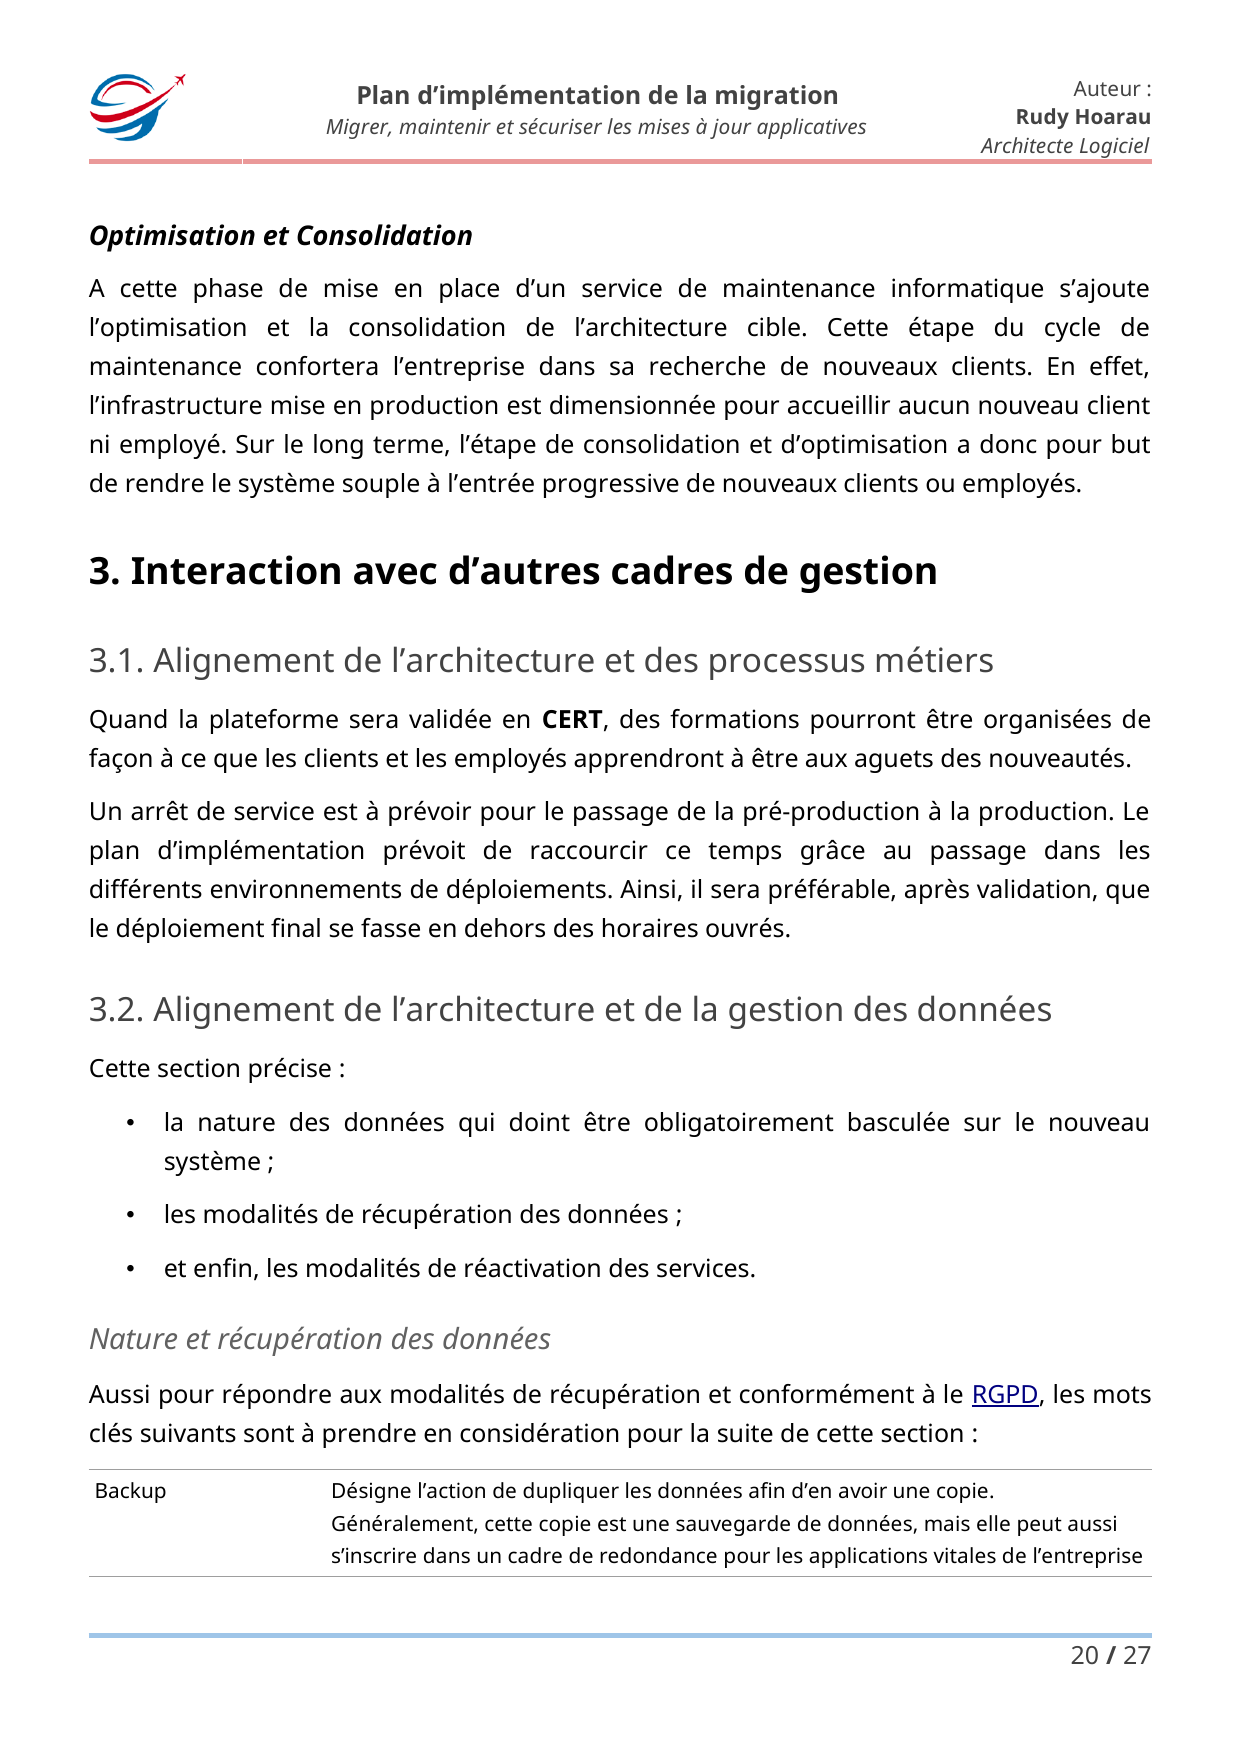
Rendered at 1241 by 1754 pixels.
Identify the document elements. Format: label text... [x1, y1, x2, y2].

subtitle 3. Interaction avec d’autres cadres de gestion [88, 544, 1152, 596]
text Un arrêt de service est à prévoir pour le passage de la pré-production à la production. Le plan d’implémentation prévoit de raccourcir ce temps grâce au passage dans les différents environnements de déploiements. Ainsi, il sera préférable, après validation, que le déploiement final se fasse en dehors des horaires ouvrés. [88, 794, 1152, 945]
text Cette section précise : [88, 1051, 1152, 1085]
text Aussi pour répondre aux modalités de récupération et conformément à le RGPD, les mots clés suivants sont à prendre en considération pour la suite de cette section : [88, 1377, 1152, 1449]
list la nature des données qui doint être obligatoirement basculée sur le nouveau système ; [126, 1104, 1152, 1177]
subtitle Nature et récupération des données [88, 1319, 1152, 1358]
subtitle 3.1. Alignement de l’architecture et des processus métiers [88, 636, 1152, 682]
picture [88, 70, 188, 148]
table_header Désigne l’action de dupliquer les données afin d’en avoir une copie. Généralement, cette copie est une sauvegarde de données, mais elle peut aussi s’inscrire dans un cadre de redondance pour les applications vitales de l’entreprise [325, 1470, 1152, 1576]
subtitle Optimisation et Consolidation [88, 216, 1152, 253]
list et enfin, les modalités de réactivation des services. [126, 1251, 1152, 1284]
subtitle 3.2. Alignement de l’architecture et de la gestion des données [88, 986, 1152, 1032]
list les modalités de récupération des données ; [126, 1197, 1152, 1231]
text A cette phase de mise en place d’un service de maintenance informatique s’ajoute l’optimisation et la consolidation de l’architecture cible. Cette étape du cycle de maintenance confortera l’entreprise dans sa recherche de nouveaux clients. En effet, l’infrastructure mise en production est dimensionnée pour accueillir aucun nouveau client ni employé. Sur le long terme, l’étape de consolidation et d’optimisation a donc pour but de rendre le système souple à l’entrée progressive de nouveaux clients ou employés. [88, 271, 1152, 500]
text Quand la plateforme sera validée en CERT, des formations pourront être organisées de façon à ce que les clients et les employés apprendront à être aux aguets des nouveautés. [88, 702, 1152, 775]
table_header Backup [89, 1470, 325, 1576]
